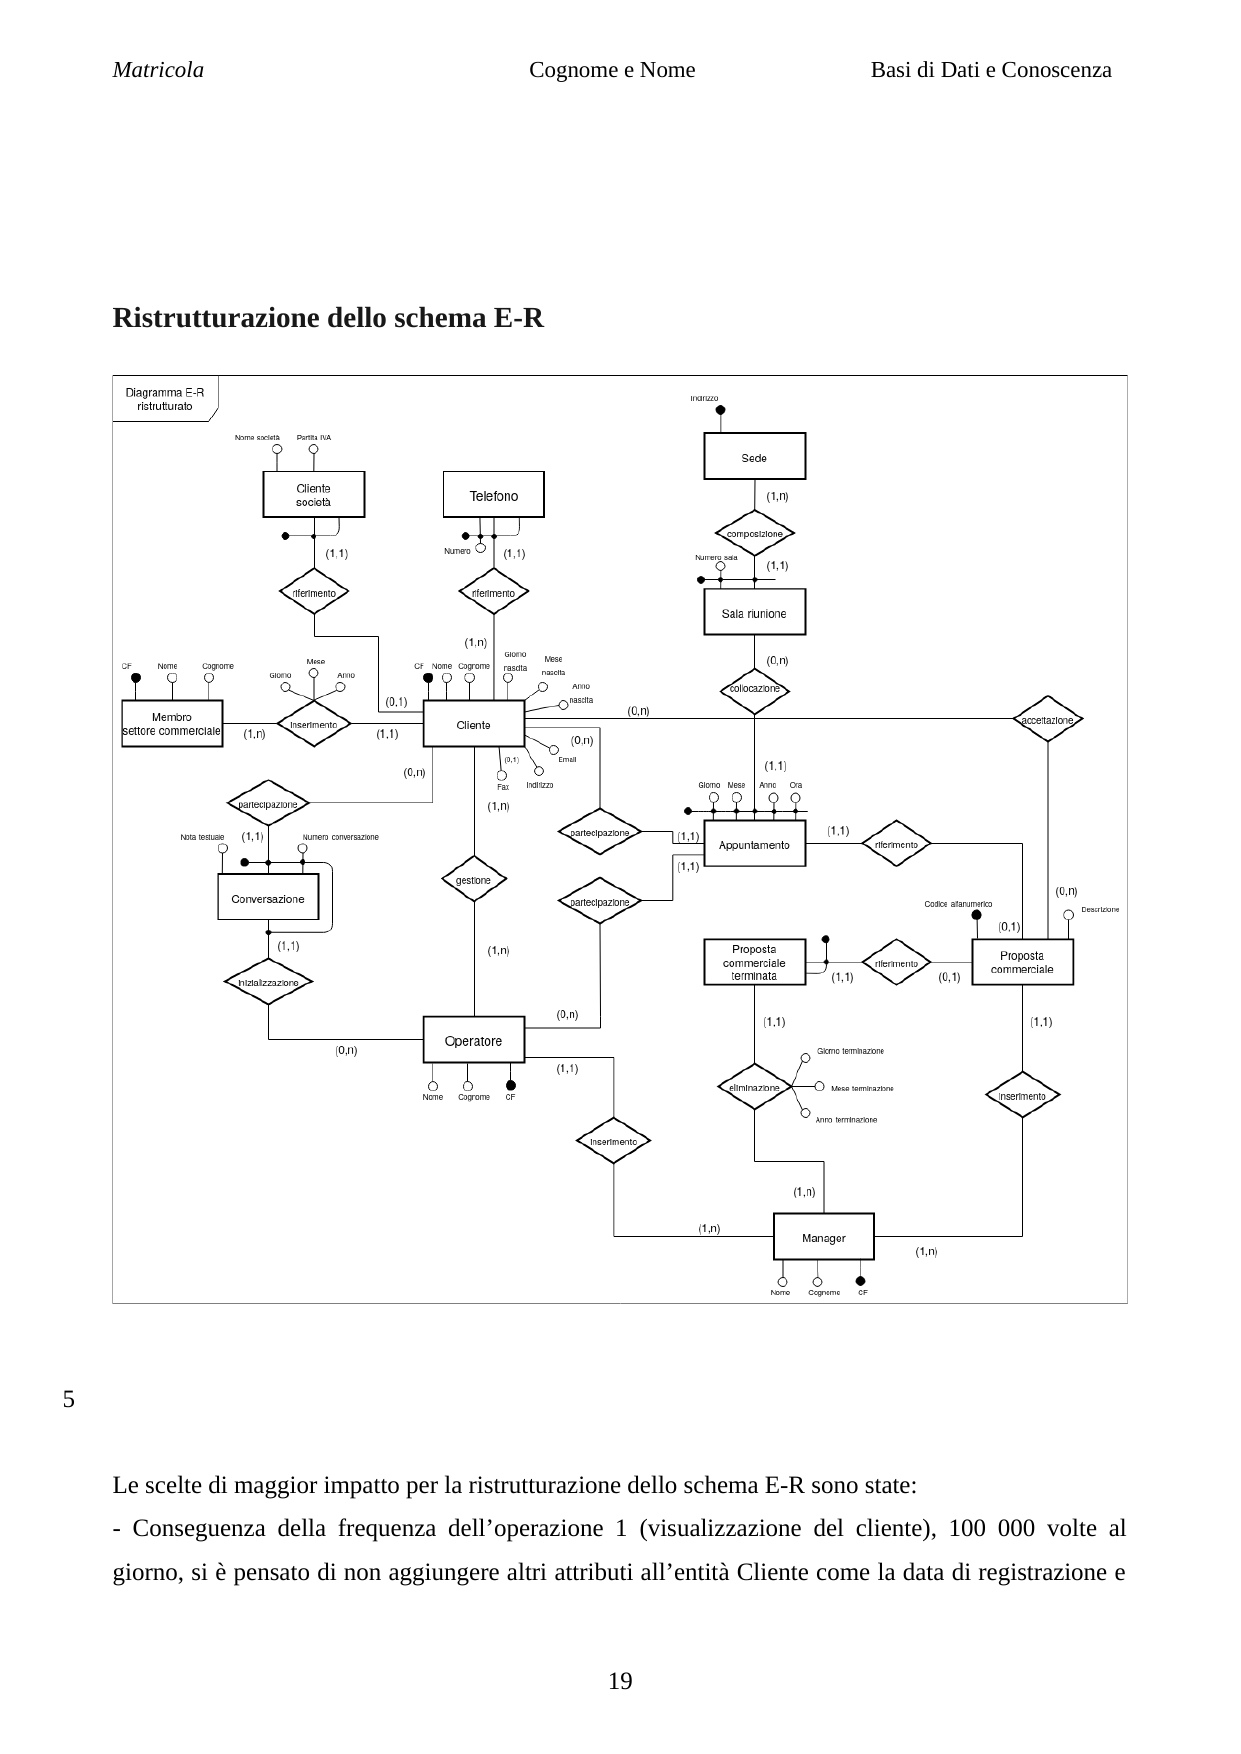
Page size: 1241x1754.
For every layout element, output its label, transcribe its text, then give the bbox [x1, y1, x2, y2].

subtitle Ristrutturazione dello schema E-R [112, 301, 1128, 334]
text Le scelte di maggior impatto per la ristrutturazione dello schema E-R sono state: [112, 1470, 1128, 1499]
picture [112, 375, 1128, 1304]
text - Conseguenza della frequenza dell’operazione 1 (visualizzazione del cliente), 100 000 volte al giorno, si è pensato di non aggiungere altri attributi all’entità Cliente come la data di registrazione e [112, 1513, 1128, 1585]
